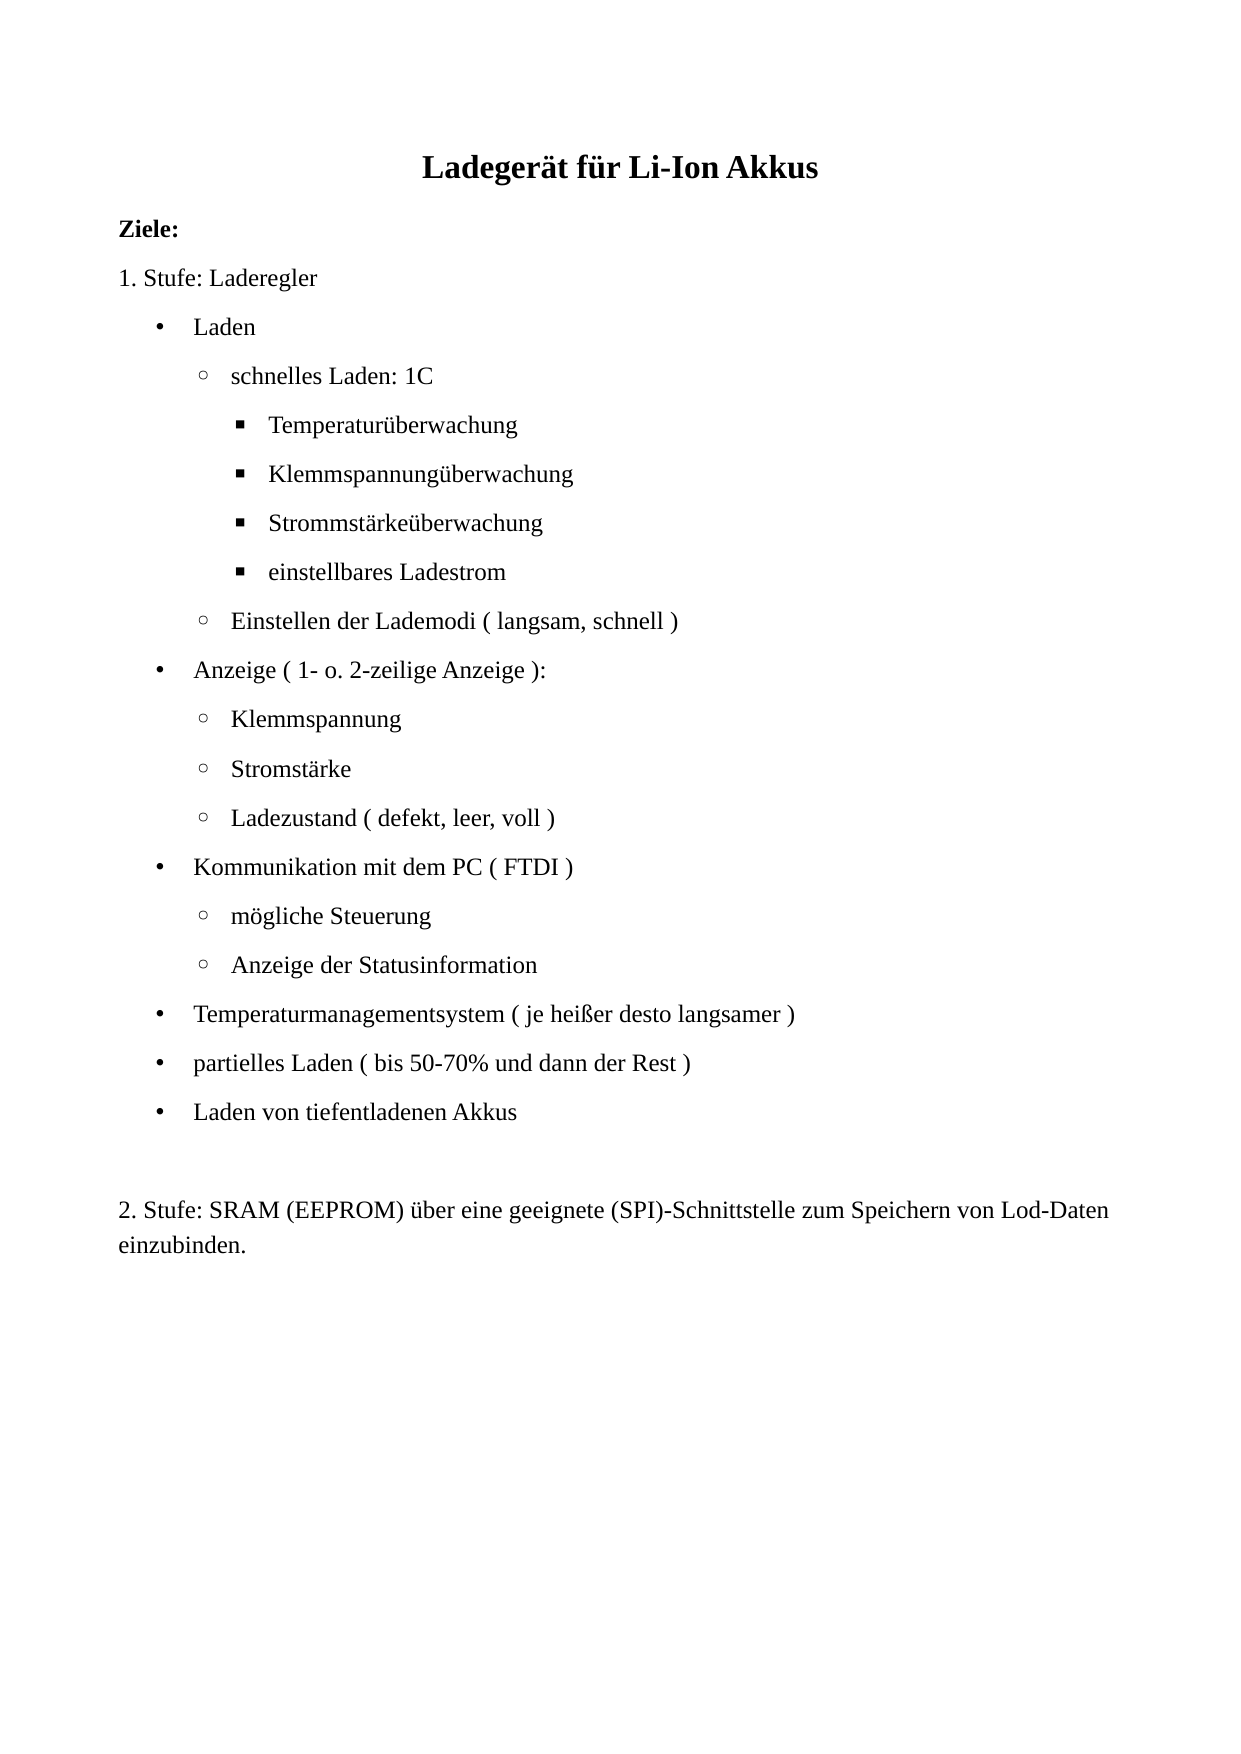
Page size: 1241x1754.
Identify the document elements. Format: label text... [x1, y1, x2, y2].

list einstellbares Ladestrom [231, 557, 1122, 586]
text Ziele: [118, 214, 1122, 243]
list Einstellen der Lademodi ( langsam, schnell ) [193, 606, 1122, 635]
text Ladegerät für Li-Ion Akkus [118, 147, 1122, 185]
list Stromstärke [193, 754, 1122, 782]
list Anzeige der Statusinformation [193, 950, 1122, 979]
list Kommunikation mit dem PC ( FTDI ) [156, 852, 1122, 881]
list Temperaturüberwachung [231, 410, 1122, 439]
text 2. Stufe: SRAM (EEPROM) über eine geeignete (SPI)-Schnittstelle zum Speichern von Lod-Daten einzubinden. [118, 1195, 1122, 1258]
list Laden von tiefentladenen Akkus [156, 1097, 1122, 1126]
list Ladezustand ( defekt, leer, voll ) [193, 803, 1122, 831]
list Anzeige ( 1- o. 2-zeilige Anzeige ): [156, 656, 1122, 684]
list Strommstärkeüberwachung [231, 508, 1122, 537]
text 1. Stufe: Laderegler [118, 263, 1122, 292]
list Klemmspannung [193, 704, 1122, 733]
list mögliche Steuerung [193, 901, 1122, 929]
list Laden [156, 312, 1122, 341]
list partielles Laden ( bis 50-70% und dann der Rest ) [156, 1048, 1122, 1077]
list Klemmspannungüberwachung [231, 459, 1122, 488]
list schnelles Laden: 1C [193, 361, 1122, 390]
list Temperaturmanagementsystem ( je heißer desto langsamer ) [156, 999, 1122, 1028]
